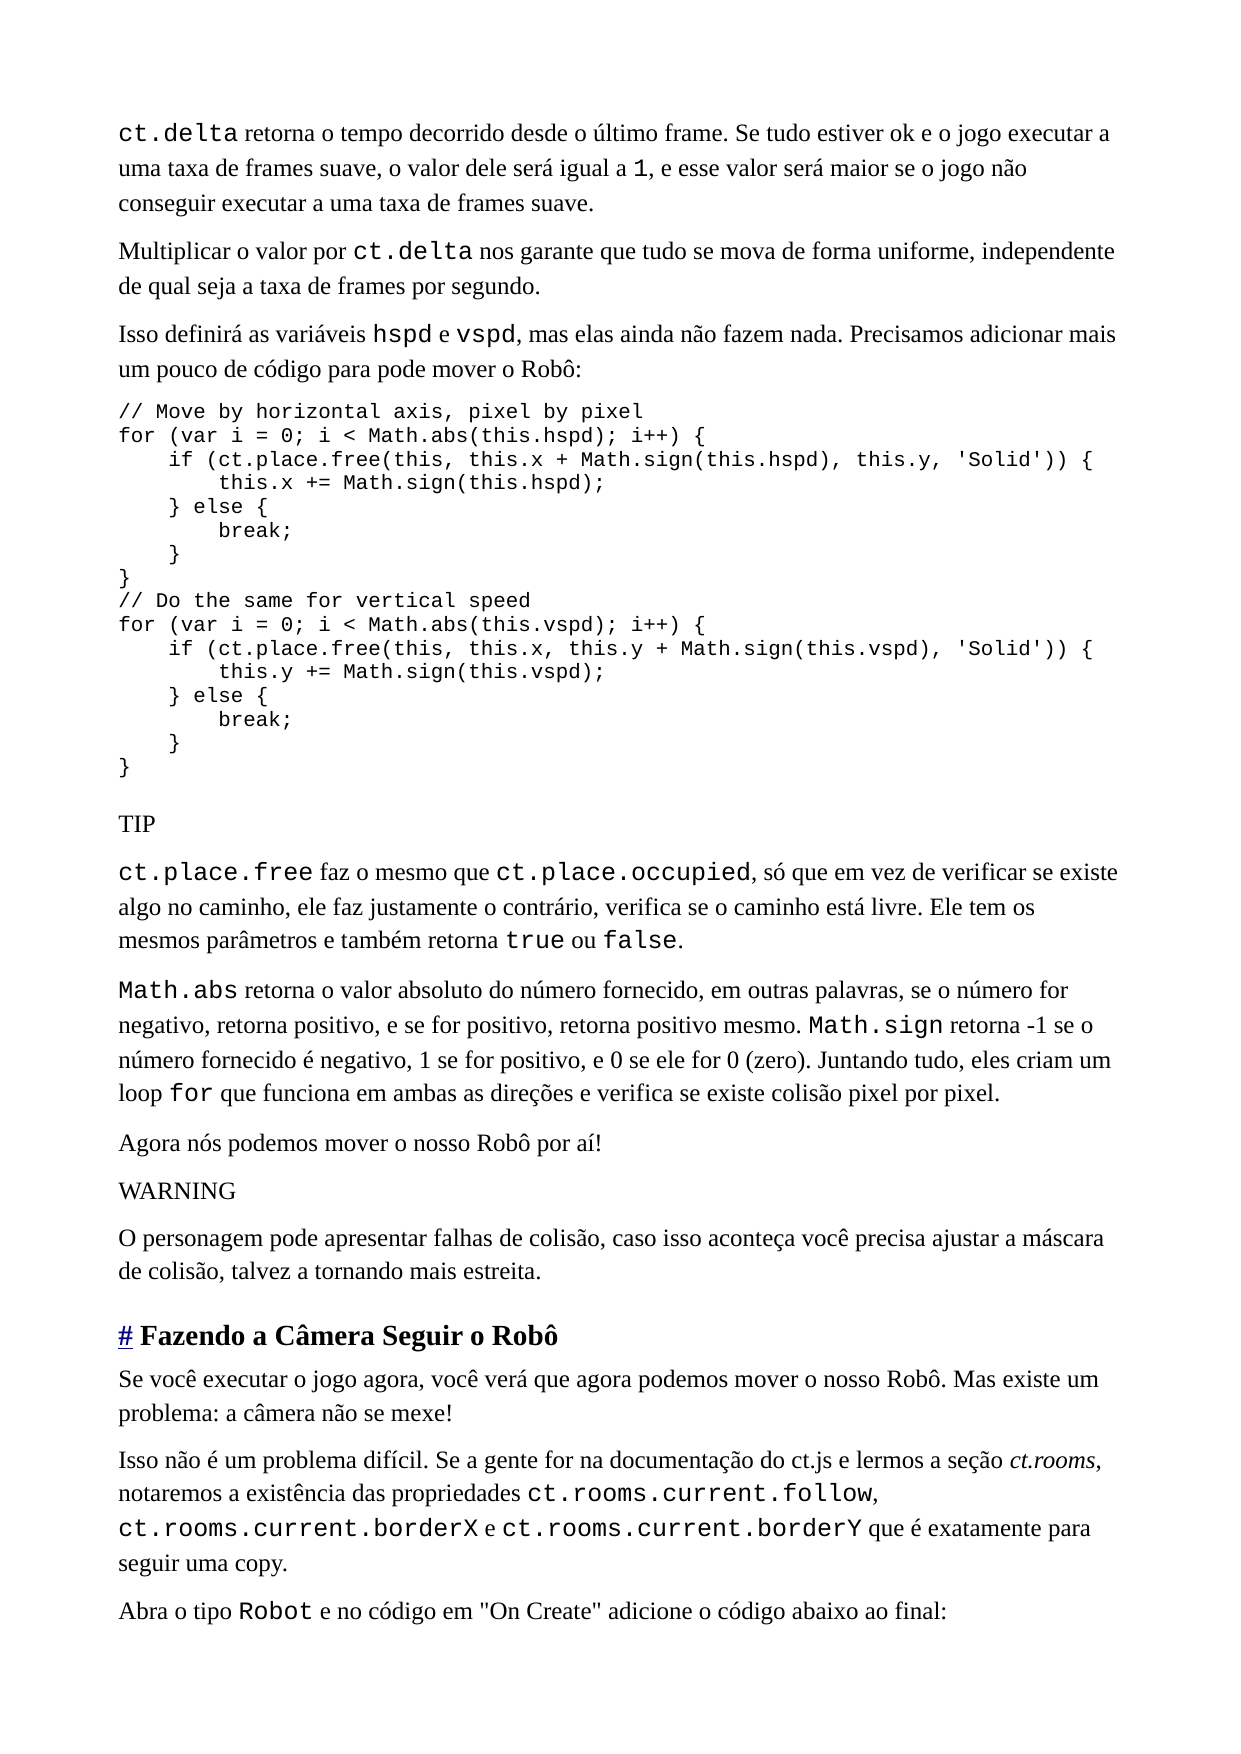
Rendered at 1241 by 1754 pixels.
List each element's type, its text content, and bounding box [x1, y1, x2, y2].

text for (var i = 0; i < Math.abs(this.vspd); i++) { [118, 614, 1122, 638]
text } [118, 567, 1122, 591]
text Isso definirá as variáveis hspd e vspd, mas elas ainda não fazem nada. Precisamos adicionar mais um pouco de código para pode mover o Robô: [118, 319, 1122, 382]
text } [118, 543, 1122, 567]
text for (var i = 0; i < Math.abs(this.hspd); i++) { [118, 425, 1122, 449]
text // Move by horizontal axis, pixel by pixel [118, 401, 1122, 425]
text } [118, 732, 1122, 756]
text this.y += Math.sign(this.vspd); [118, 661, 1122, 685]
text Abra o tipo Robot e no código em "On Create" adicione o código abaixo ao final: [118, 1596, 1122, 1627]
text ct.delta retorna o tempo decorrido desde o último frame. Se tudo estiver ok e o jogo executar a uma taxa de frames suave, o valor dele será igual a 1, e esse valor será maior se o jogo não conseguir executar a uma taxa de frames suave. [118, 118, 1122, 217]
subtitle # Fazendo a Câmera Seguir o Robô [118, 1318, 1122, 1352]
text O personagem pode apresentar falhas de colisão, caso isso aconteça você precisa ajustar a máscara de colisão, talvez a tornando mais estreita. [118, 1223, 1122, 1285]
text Isso não é um problema difícil. Se a gente for na documentação do ct.js e lermos a seção ct.rooms, notaremos a existência das propriedades ct.rooms.current.follow, ct.rooms.current.borderX e ct.rooms.current.borderY que é exatamente para seguir uma copy. [118, 1445, 1122, 1577]
text TIP [118, 809, 1122, 838]
text } [118, 756, 1122, 780]
text this.x += Math.sign(this.hspd); [118, 472, 1122, 496]
text Agora nós podemos mover o nosso Robô por aí! [118, 1128, 1122, 1157]
text Multiplicar o valor por ct.delta nos garante que tudo se mova de forma uniforme, independente de qual seja a taxa de frames por segundo. [118, 236, 1122, 300]
text if (ct.place.free(this, this.x, this.y + Math.sign(this.vspd), 'Solid')) { [118, 638, 1122, 661]
text ct.place.free faz o mesmo que ct.place.occupied, só que em vez de verificar se existe algo no caminho, ele faz justamente o contrário, verifica se o caminho está livre. Ele tem os mesmos parâmetros e também retorna true ou false. [118, 857, 1122, 956]
text } else { [118, 685, 1122, 709]
text // Do the same for vertical speed [118, 591, 1122, 614]
text } else { [118, 496, 1122, 519]
text Math.abs retorna o valor absoluto do número fornecido, em outras palavras, se o número for negativo, retorna positivo, e se for positivo, retorna positivo mesmo. Math.sign retorna -1 se o número fornecido é negativo, 1 se for positivo, e 0 se ele for 0 (zero). Juntando tudo, eles criam um loop for que funciona em ambas as direções e verifica se existe colisão pixel por pixel. [118, 975, 1122, 1109]
text break; [118, 709, 1122, 732]
text Se você executar o jogo agora, você verá que agora podemos mover o nosso Robô. Mas existe um problema: a câmera não se mexe! [118, 1364, 1122, 1426]
text break; [118, 519, 1122, 543]
text if (ct.place.free(this, this.x + Math.sign(this.hspd), this.y, 'Solid')) { [118, 449, 1122, 472]
text WARNING [118, 1176, 1122, 1204]
